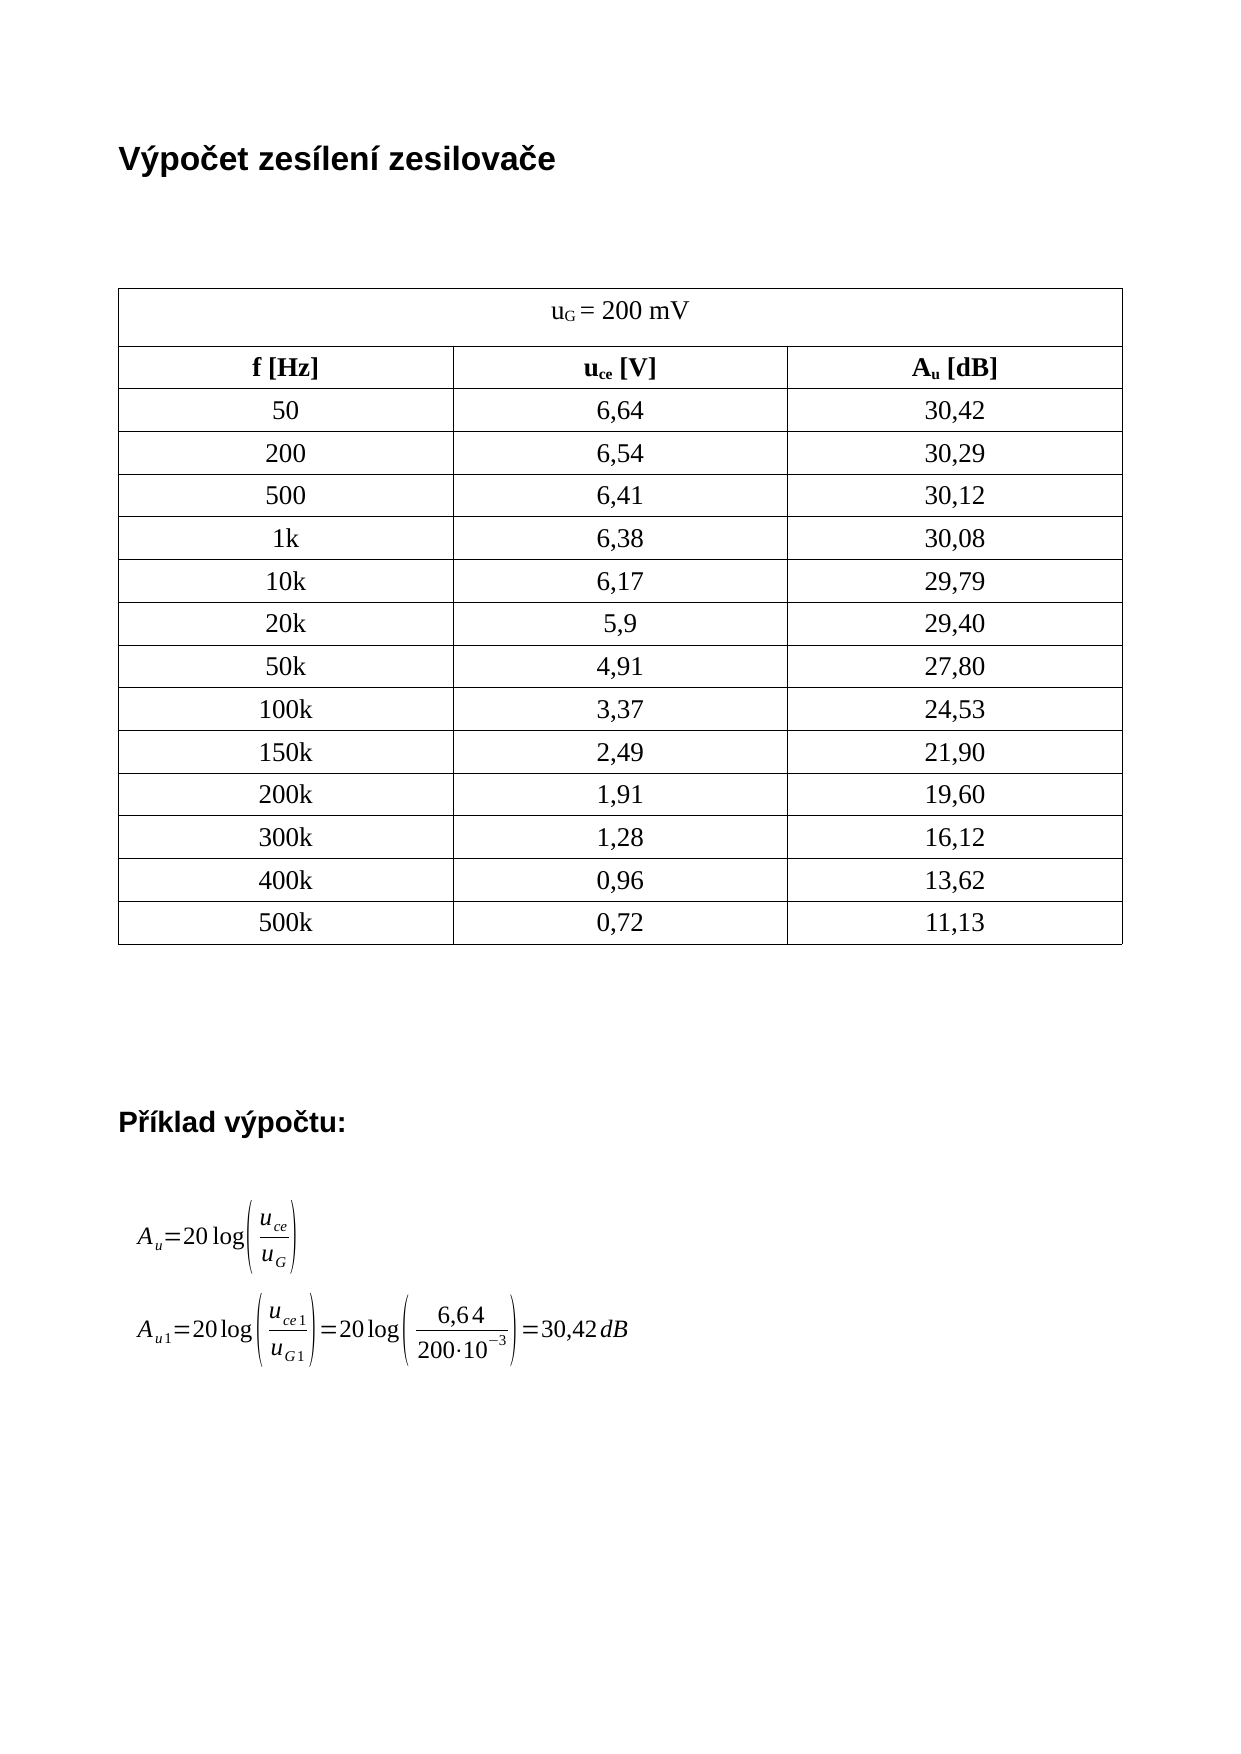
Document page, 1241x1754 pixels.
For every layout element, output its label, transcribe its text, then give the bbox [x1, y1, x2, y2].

table_cell 30,08 [788, 517, 1122, 559]
table_cell 5,9 [454, 603, 787, 644]
table_cell 2,49 [454, 731, 787, 773]
table_cell 1,28 [454, 816, 787, 858]
table_cell Au [dB] [788, 347, 1122, 388]
table_cell 6,38 [454, 517, 787, 559]
subtitle Výpočet zesílení zesilovače [118, 139, 1122, 178]
table_cell 27,80 [788, 646, 1122, 687]
table_cell 200k [119, 774, 453, 815]
table_cell 400k [119, 859, 453, 901]
table_cell 29,40 [788, 603, 1122, 644]
table_cell 3,37 [454, 688, 787, 730]
table_cell 100k [119, 688, 453, 730]
table_cell 16,12 [788, 816, 1122, 858]
table_cell 200 [119, 432, 453, 474]
table_cell 30,42 [788, 389, 1122, 431]
subtitle Příklad výpočtu: [118, 1105, 1122, 1139]
table_cell 0,72 [454, 902, 787, 943]
table_cell 6,54 [454, 432, 787, 474]
table_cell 11,13 [788, 902, 1122, 943]
table_cell 50k [119, 646, 453, 687]
table_cell 30,12 [788, 475, 1122, 516]
table_cell 30,29 [788, 432, 1122, 474]
table_cell 6,41 [454, 475, 787, 516]
table_cell 500 [119, 475, 453, 516]
table_cell 300k [119, 816, 453, 858]
table_cell 1,91 [454, 774, 787, 815]
table_cell 21,90 [788, 731, 1122, 773]
table_cell 0,96 [454, 859, 787, 901]
table_cell 10k [119, 560, 453, 602]
table_cell 13,62 [788, 859, 1122, 901]
table_cell uce [V] [454, 347, 787, 388]
table_cell 500k [119, 902, 453, 943]
table_cell 50 [119, 389, 453, 431]
table_header uG = 200 mV [119, 289, 1122, 346]
table_cell 29,79 [788, 560, 1122, 602]
table_cell f [Hz] [119, 347, 453, 388]
table_cell 6,17 [454, 560, 787, 602]
table_cell 6,64 [454, 389, 787, 431]
table_cell 20k [119, 603, 453, 644]
table_cell 1k [119, 517, 453, 559]
table_cell 150k [119, 731, 453, 773]
table_cell 24,53 [788, 688, 1122, 730]
table_cell 4,91 [454, 646, 787, 687]
table_cell 19,60 [788, 774, 1122, 815]
